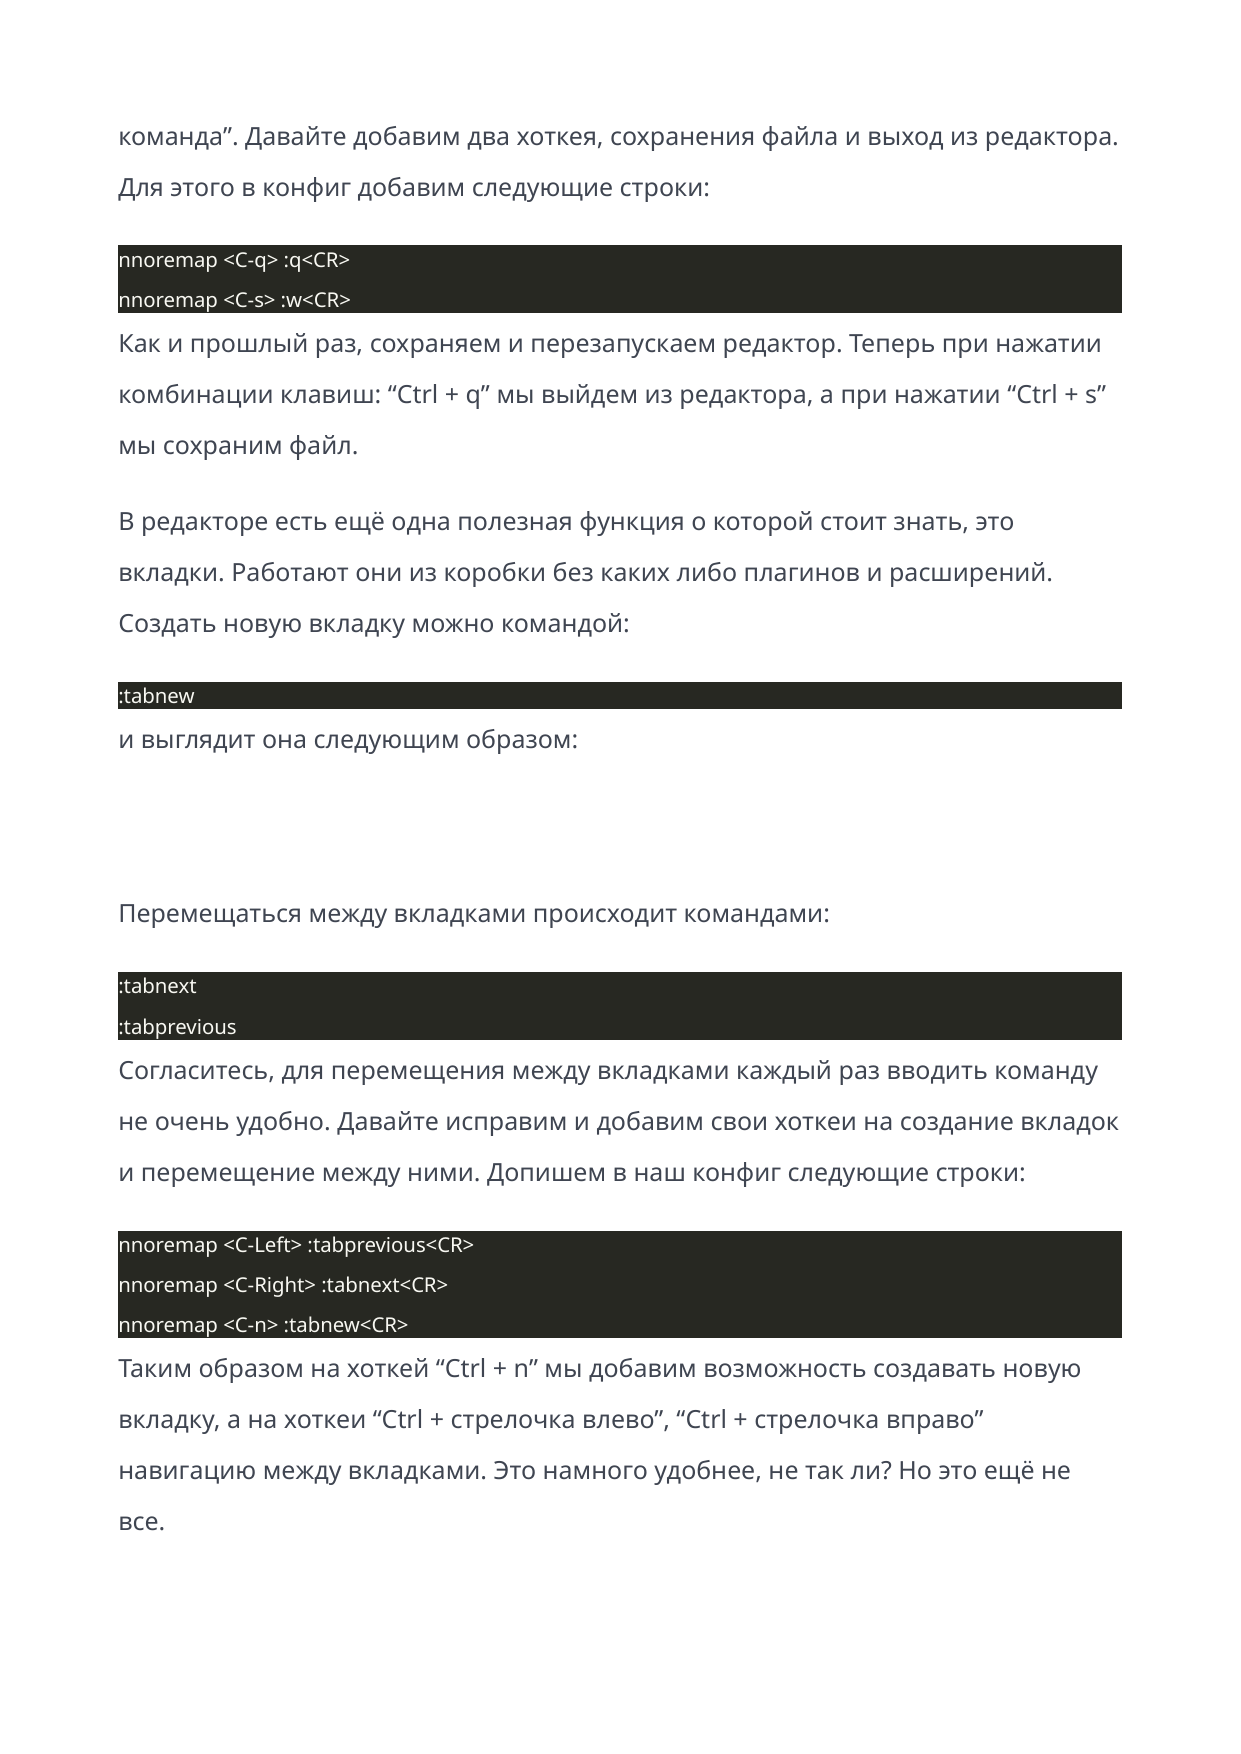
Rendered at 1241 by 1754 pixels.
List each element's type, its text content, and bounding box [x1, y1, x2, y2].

text и выглядит она следующим образом: [118, 722, 1122, 756]
text nnoremap <C-n> :tabnew<CR> [118, 1311, 1122, 1338]
text nnoremap <C-q> :q<CR> [118, 245, 1122, 273]
text :tabnew [118, 682, 1122, 709]
text nnoremap <C-s> :w<CR> [118, 285, 1122, 313]
text Таким образом на хоткей “Ctrl + n” мы добавим возможность создавать новую вкладку, а на хоткеи “Ctrl + стрелочка влево”, “Ctrl + стрелочка вправо” навигацию между вкладками. Это намного удобнее, не так ли? Но это ещё не все. [118, 1351, 1122, 1538]
text Перемещаться между вкладками происходит командами: [118, 896, 1122, 930]
text команда”. Давайте добавим два хоткея, сохранения файла и выход из редактора. Для этого в конфиг добавим следующие строки: [118, 118, 1122, 203]
text :tabnext [118, 972, 1122, 1000]
text nnoremap <C-Right> :tabnext<CR> [118, 1271, 1122, 1298]
text Как и прошлый раз, сохраняем и перезапускаем редактор. Теперь при нажатии комбинации клавиш: “Ctrl + q” мы выйдем из редактора, а при нажатии “Ctrl + s” мы сохраним файл. [118, 325, 1122, 462]
text Согласитесь, для перемещения между вкладками каждый раз вводить команду не очень удобно. Давайте исправим и добавим свои хоткеи на создание вкладок и перемещение между ними. Допишем в наш конфиг следующие строки: [118, 1052, 1122, 1188]
text :tabprevious [118, 1012, 1122, 1040]
text nnoremap <C-Left> :tabprevious<CR> [118, 1231, 1122, 1258]
text В редакторе есть ещё одна полезная функция о которой стоит знать, это вкладки. Работают они из коробки без каких либо плагинов и расширений. Создать новую вкладку можно командой: [118, 503, 1122, 640]
